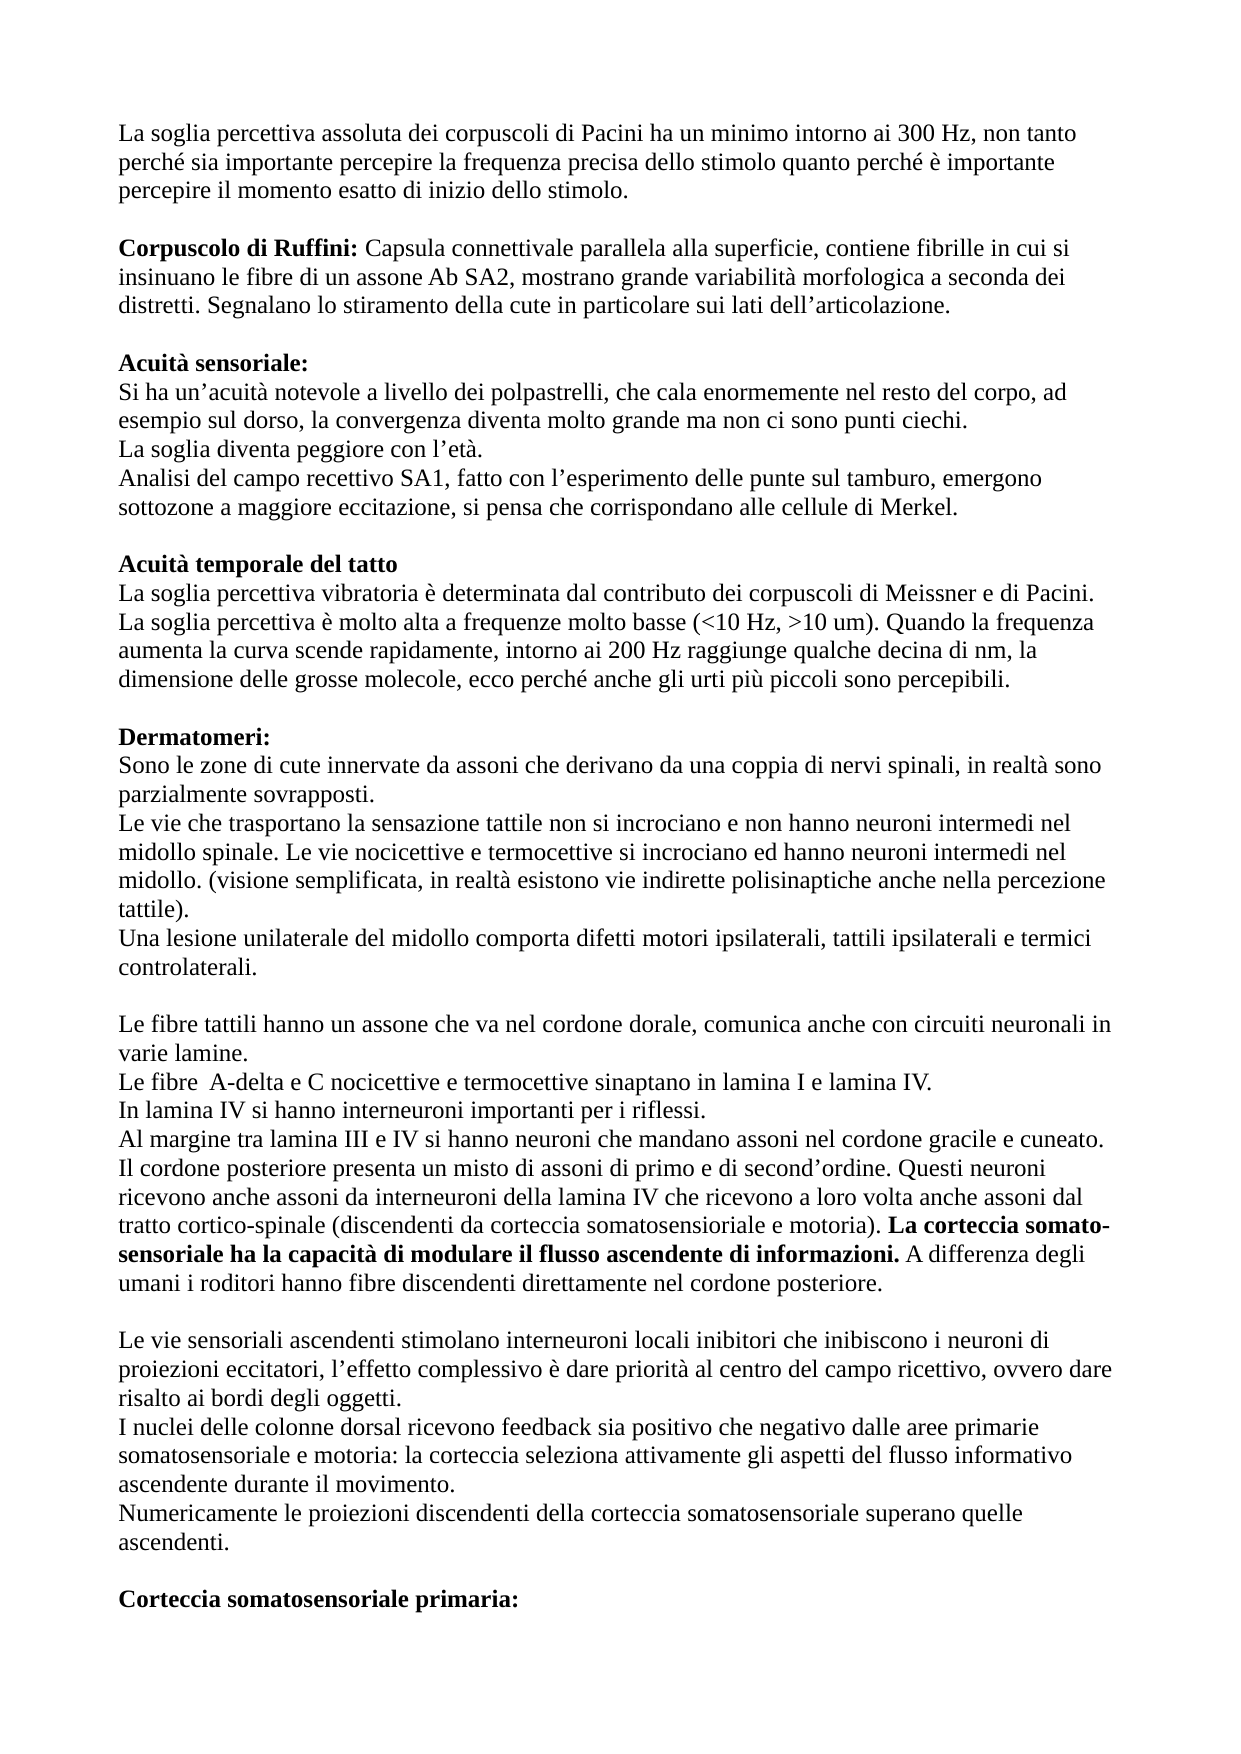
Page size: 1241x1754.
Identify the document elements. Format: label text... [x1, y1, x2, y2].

text Le fibre tattili hanno un assone che va nel cordone dorale, comunica anche con circuiti neuronali in varie lamine. [118, 1009, 1122, 1067]
text La soglia percettiva è molto alta a frequenze molto basse (<10 Hz, >10 um). Quando la frequenza aumenta la curva scende rapidamente, intorno ai 200 Hz raggiunge qualche decina di nm, la dimensione delle grosse molecole, ecco perché anche gli urti più piccoli sono percepibili. [118, 607, 1122, 693]
text Numericamente le proiezioni discendenti della corteccia somatosensoriale superano quelle ascendenti. [118, 1498, 1122, 1556]
text I nuclei delle colonne dorsal ricevono feedback sia positivo che negativo dalle aree primarie somatosensoriale e motoria: la corteccia seleziona attivamente gli aspetti del flusso informativo ascendente durante il movimento. [118, 1412, 1122, 1498]
text La soglia diventa peggiore con l’età. [118, 434, 1122, 463]
text La soglia percettiva assoluta dei corpuscoli di Pacini ha un minimo intorno ai 300 Hz, non tanto perché sia importante percepire la frequenza precisa dello stimolo quanto perché è importante percepire il momento esatto di inizio dello stimolo. [118, 118, 1122, 204]
text Corteccia somatosensoriale primaria: [118, 1584, 1122, 1613]
text Si ha un’acuità notevole a livello dei polpastrelli, che cala enormemente nel resto del corpo, ad esempio sul dorso, la convergenza diventa molto grande ma non ci sono punti ciechi. [118, 377, 1122, 434]
text Acuità sensoriale: [118, 348, 1122, 377]
text Le vie che trasportano la sensazione tattile non si incrociano e non hanno neuroni intermedi nel midollo spinale. Le vie nocicettive e termocettive si incrociano ed hanno neuroni intermedi nel midollo. (visione semplificata, in realtà esistono vie indirette polisinaptiche anche nella percezione tattile). [118, 808, 1122, 923]
text Le vie sensoriali ascendenti stimolano interneuroni locali inibitori che inibiscono i neuroni di proiezioni eccitatori, l’effetto complessivo è dare priorità al centro del campo ricettivo, ovvero dare risalto ai bordi degli oggetti. [118, 1326, 1122, 1412]
text La soglia percettiva vibratoria è determinata dal contributo dei corpuscoli di Meissner e di Pacini. [118, 578, 1122, 607]
text Le fibre A-delta e C nocicettive e termocettive sinaptano in lamina I e lamina IV. [118, 1067, 1122, 1096]
text Acuità temporale del tatto [118, 549, 1122, 578]
text Dermatomeri: [118, 722, 1122, 751]
text Sono le zone di cute innervate da assoni che derivano da una coppia di nervi spinali, in realtà sono parzialmente sovrapposti. [118, 751, 1122, 808]
text Una lesione unilaterale del midollo comporta difetti motori ipsilaterali, tattili ipsilaterali e termici controlaterali. [118, 923, 1122, 981]
text Analisi del campo recettivo SA1, fatto con l’esperimento delle punte sul tamburo, emergono sottozone a maggiore eccitazione, si pensa che corrispondano alle cellule di Merkel. [118, 463, 1122, 521]
text Al margine tra lamina III e IV si hanno neuroni che mandano assoni nel cordone gracile e cuneato. Il cordone posteriore presenta un misto di assoni di primo e di second’ordine. Questi neuroni ricevono anche assoni da interneuroni della lamina IV che ricevono a loro volta anche assoni dal tratto cortico-spinale (discendenti da corteccia somatosensioriale e motoria). La corteccia somato-sensoriale ha la capacità di modulare il flusso ascendente di informazioni. A differenza degli umani i roditori hanno fibre discendenti direttamente nel cordone posteriore. [118, 1124, 1122, 1297]
text In lamina IV si hanno interneuroni importanti per i riflessi. [118, 1096, 1122, 1124]
text Corpuscolo di Ruffini: Capsula connettivale parallela alla superficie, contiene fibrille in cui si insinuano le fibre di un assone Ab SA2, mostrano grande variabilità morfologica a seconda dei distretti. Segnalano lo stiramento della cute in particolare sui lati dell’articolazione. [118, 233, 1122, 319]
